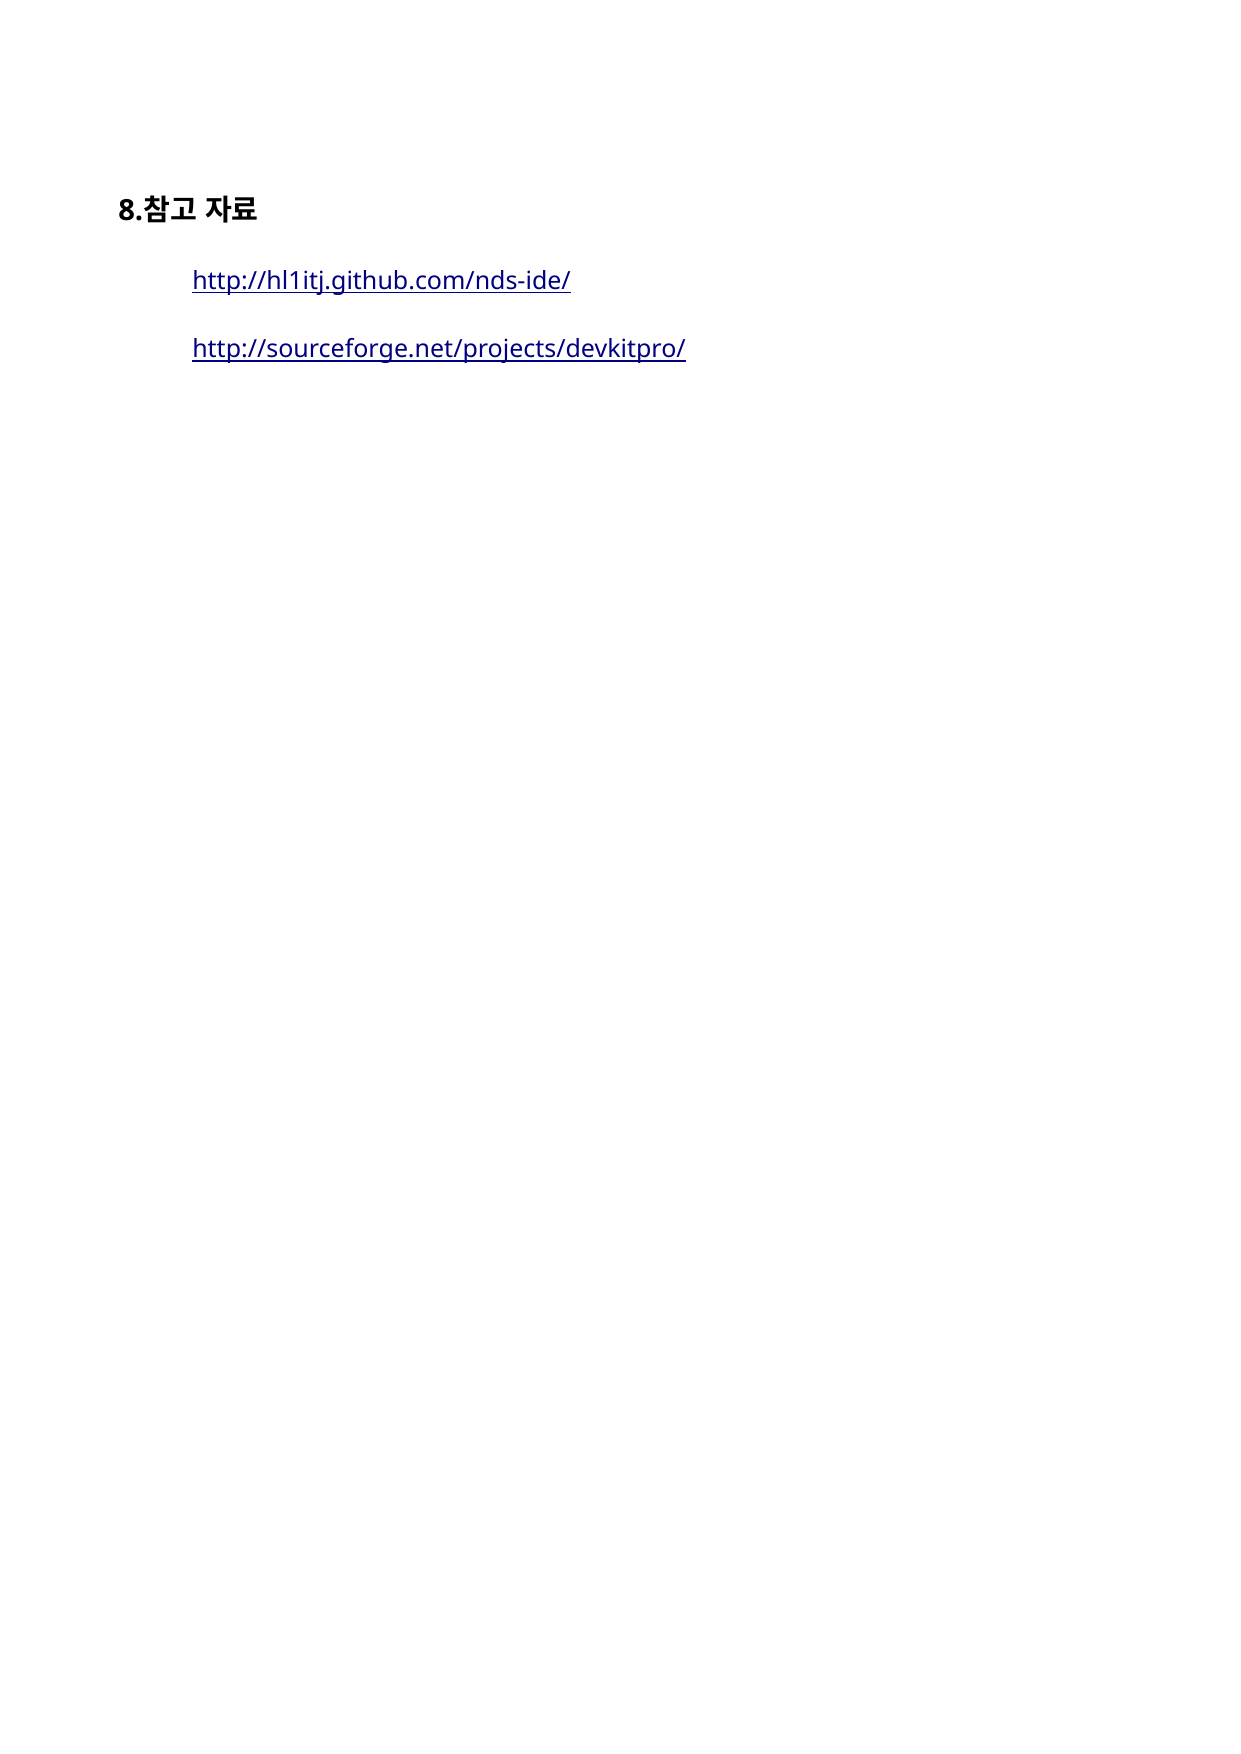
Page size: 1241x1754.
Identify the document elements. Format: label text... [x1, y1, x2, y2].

text 8.참고 자료 [118, 186, 1122, 229]
text http://sourceforge.net/projects/devkitpro/ [118, 331, 1122, 365]
text http://hl1itj.github.com/nds-ide/ [118, 263, 1122, 297]
